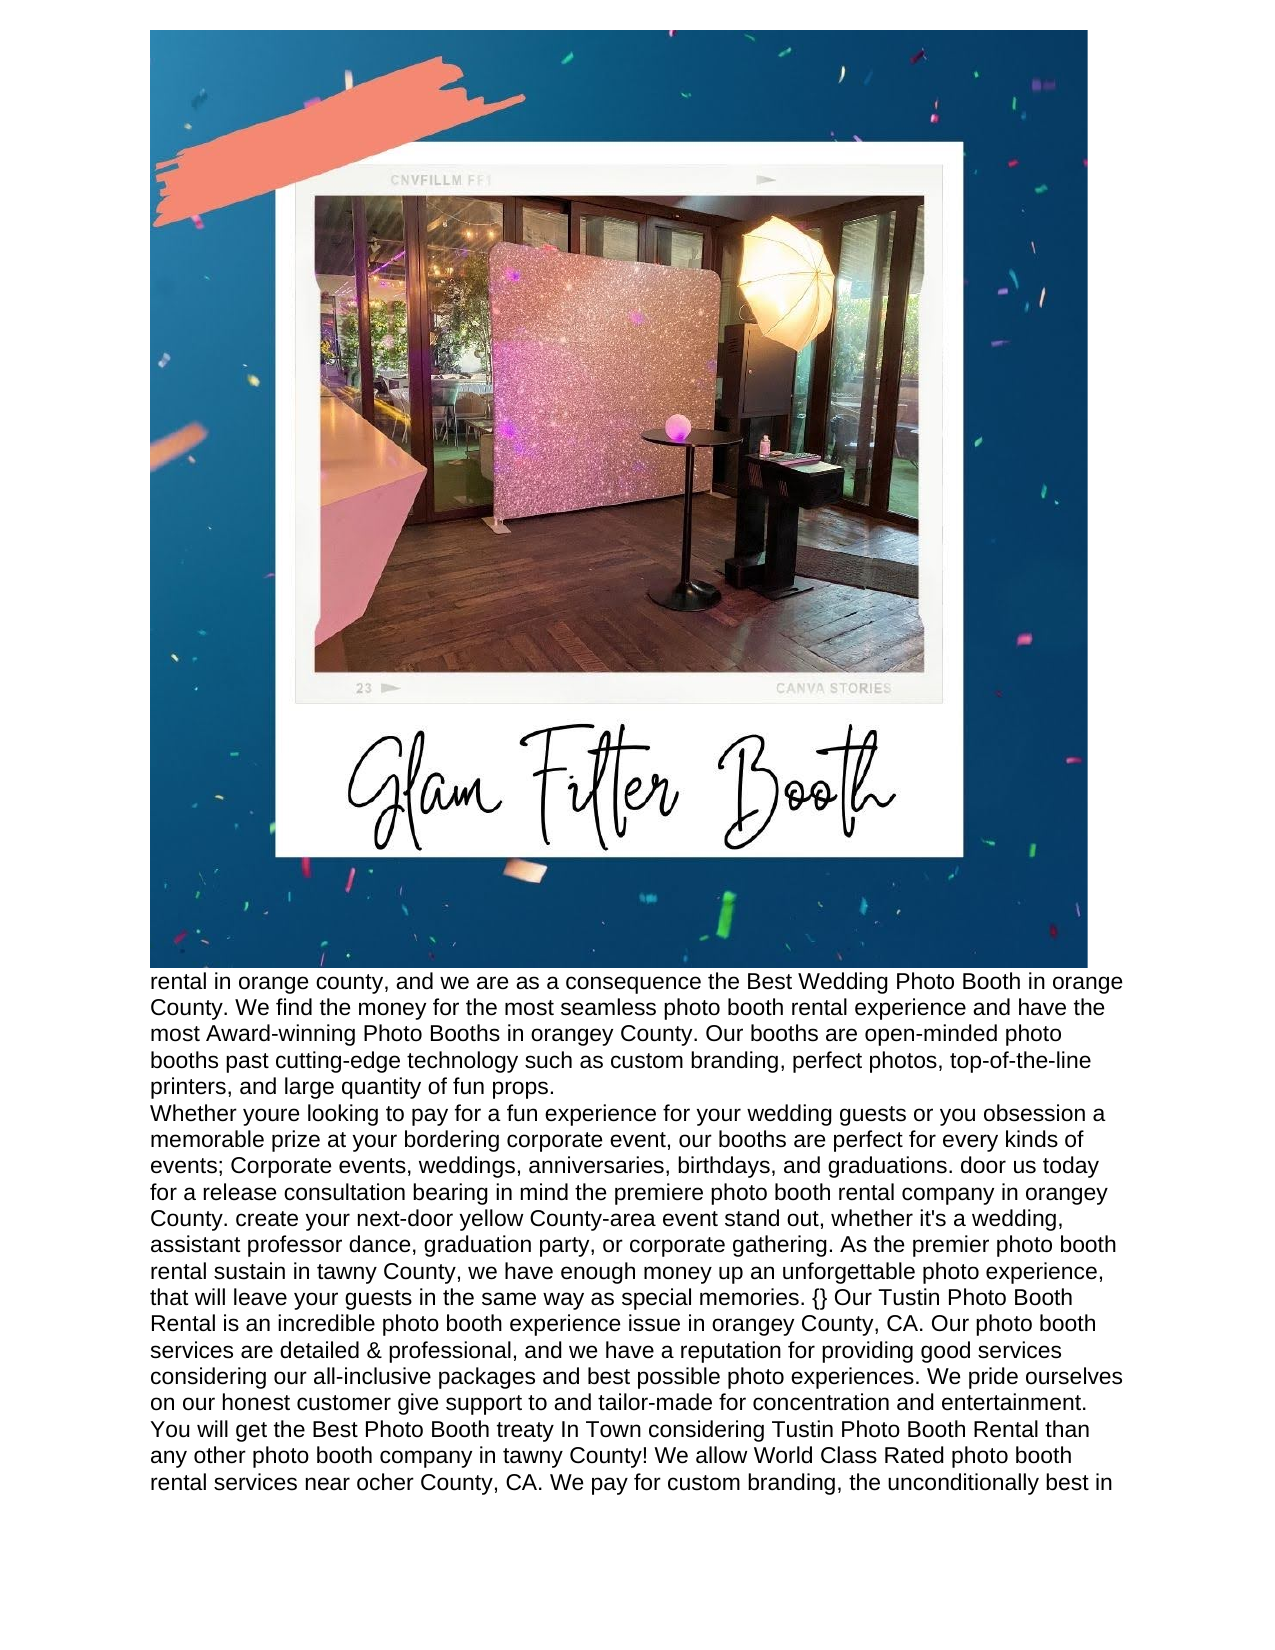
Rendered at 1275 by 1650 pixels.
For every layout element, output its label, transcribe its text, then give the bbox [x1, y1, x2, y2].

text rental in orange county, and we are as a consequence the Best Wedding Photo Booth in orange County. We find the money for the most seamless photo booth rental experience and have the most Award-winning Photo Booths in orangey County. Our booths are open-minded photo booths past cutting-edge technology such as custom branding, perfect photos, top-of-the-line printers, and large quantity of fun props. [150, 968, 1125, 1099]
picture [150, 30, 1088, 968]
text Whether youre looking to pay for a fun experience for your wedding guests or you obsession a memorable prize at your bordering corporate event, our booths are perfect for every kinds of events; Corporate events, weddings, anniversaries, birthdays, and graduations. door us today for a release consultation bearing in mind the premiere photo booth rental company in orangey County. create your next-door yellow County-area event stand out, whether it's a wedding, assistant professor dance, graduation party, or corporate gathering. As the premier photo booth rental sustain in tawny County, we have enough money up an unforgettable photo experience, that will leave your guests in the same way as special memories. {} Our Tustin Photo Booth Rental is an incredible photo booth experience issue in orangey County, CA. Our photo booth services are detailed & professional, and we have a reputation for providing good services considering our all-inclusive packages and best possible photo experiences. We pride ourselves on our honest customer give support to and tailor-made for concentration and entertainment. You will get the Best Photo Booth treaty In Town considering Tustin Photo Booth Rental than any other photo booth company in tawny County! We allow World Class Rated photo booth rental services near ocher County, CA. We pay for custom branding, the unconditionally best in [150, 1099, 1125, 1495]
